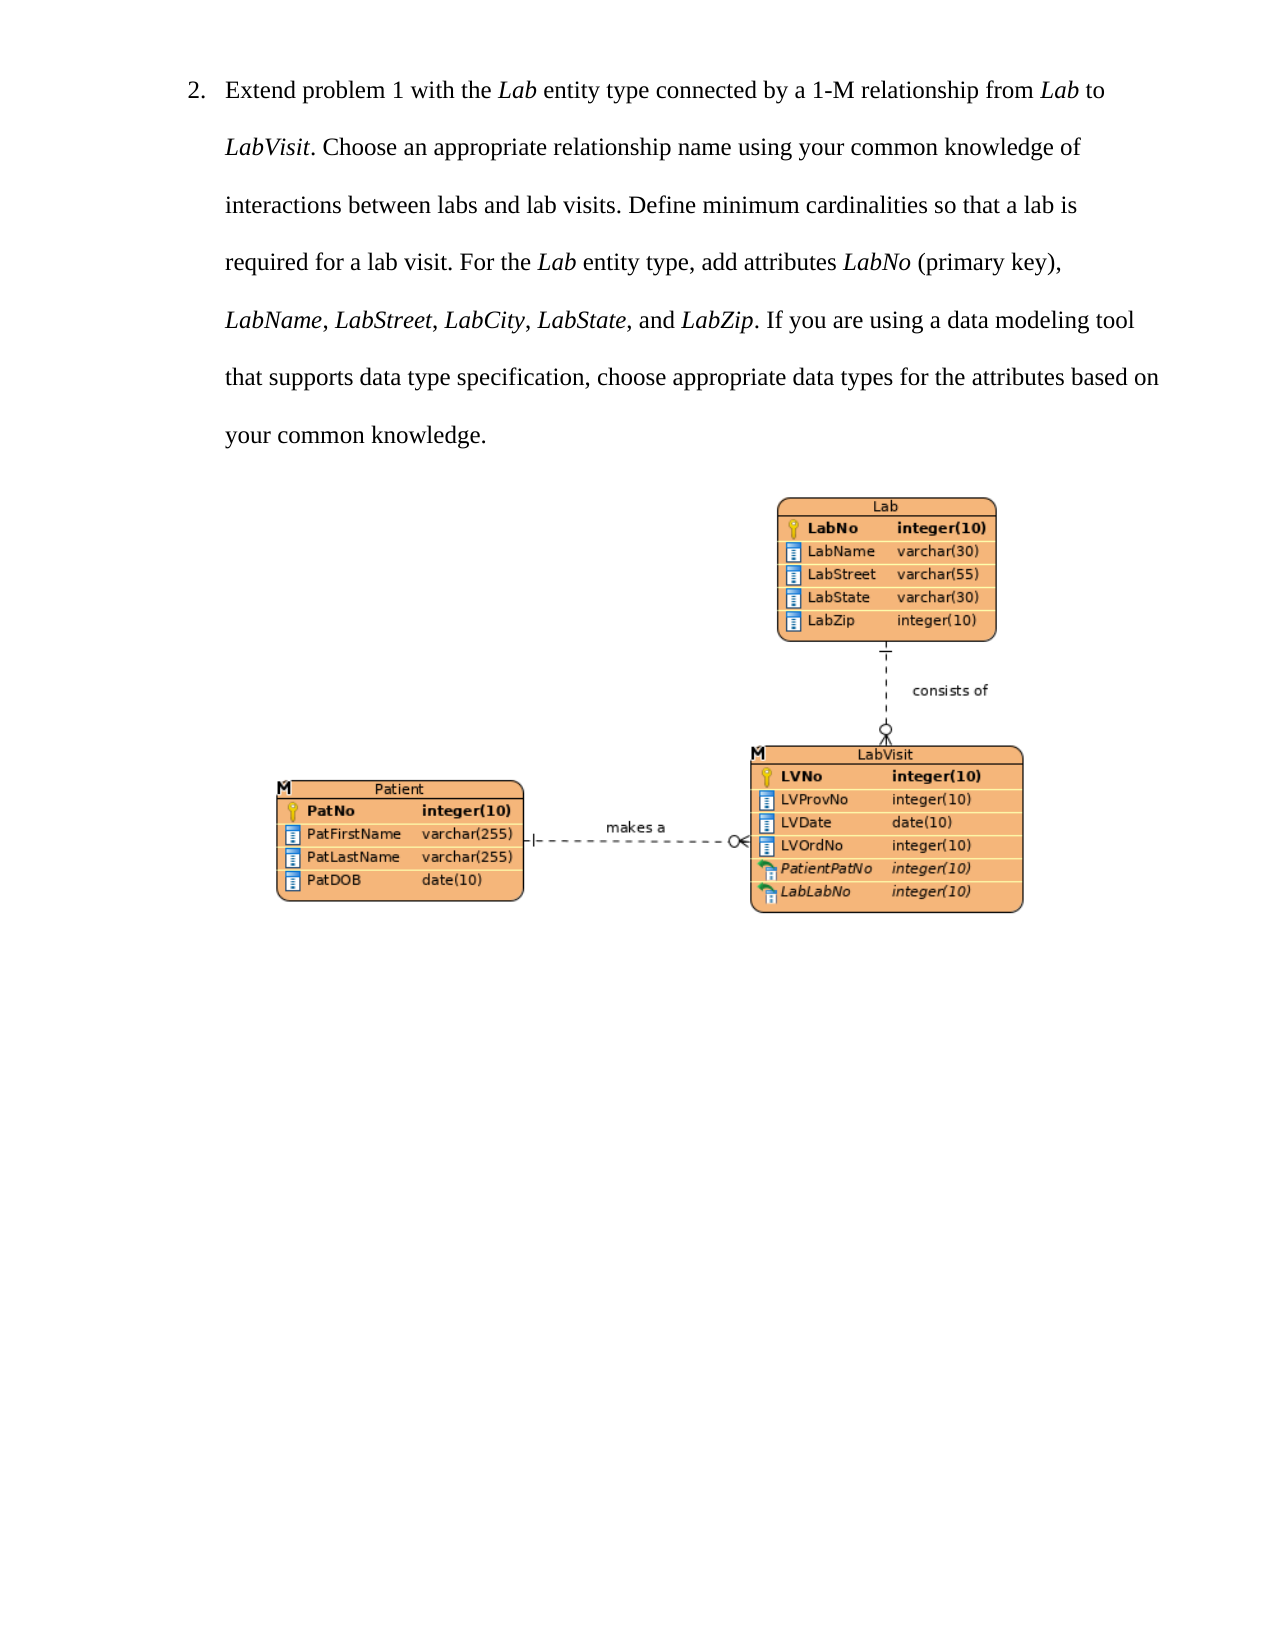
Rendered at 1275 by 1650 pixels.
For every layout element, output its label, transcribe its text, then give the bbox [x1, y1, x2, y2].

picture [187, 477, 1163, 981]
list Extend problem 1 with the Lab entity type connected by a 1-M relationship from Lab to LabVisit. Choose an appropriate relationship name using your common knowledge of interactions between labs and lab visits. Define minimum cardinalities so that a lab is required for a lab visit. For the Lab entity type, add attributes LabNo (primary key), LabName, LabStreet, LabCity, LabState, and LabZip. If you are using a data modeling tool that supports data type specification, choose appropriate data types for the attributes based on your common knowledge. [187, 75, 1162, 449]
